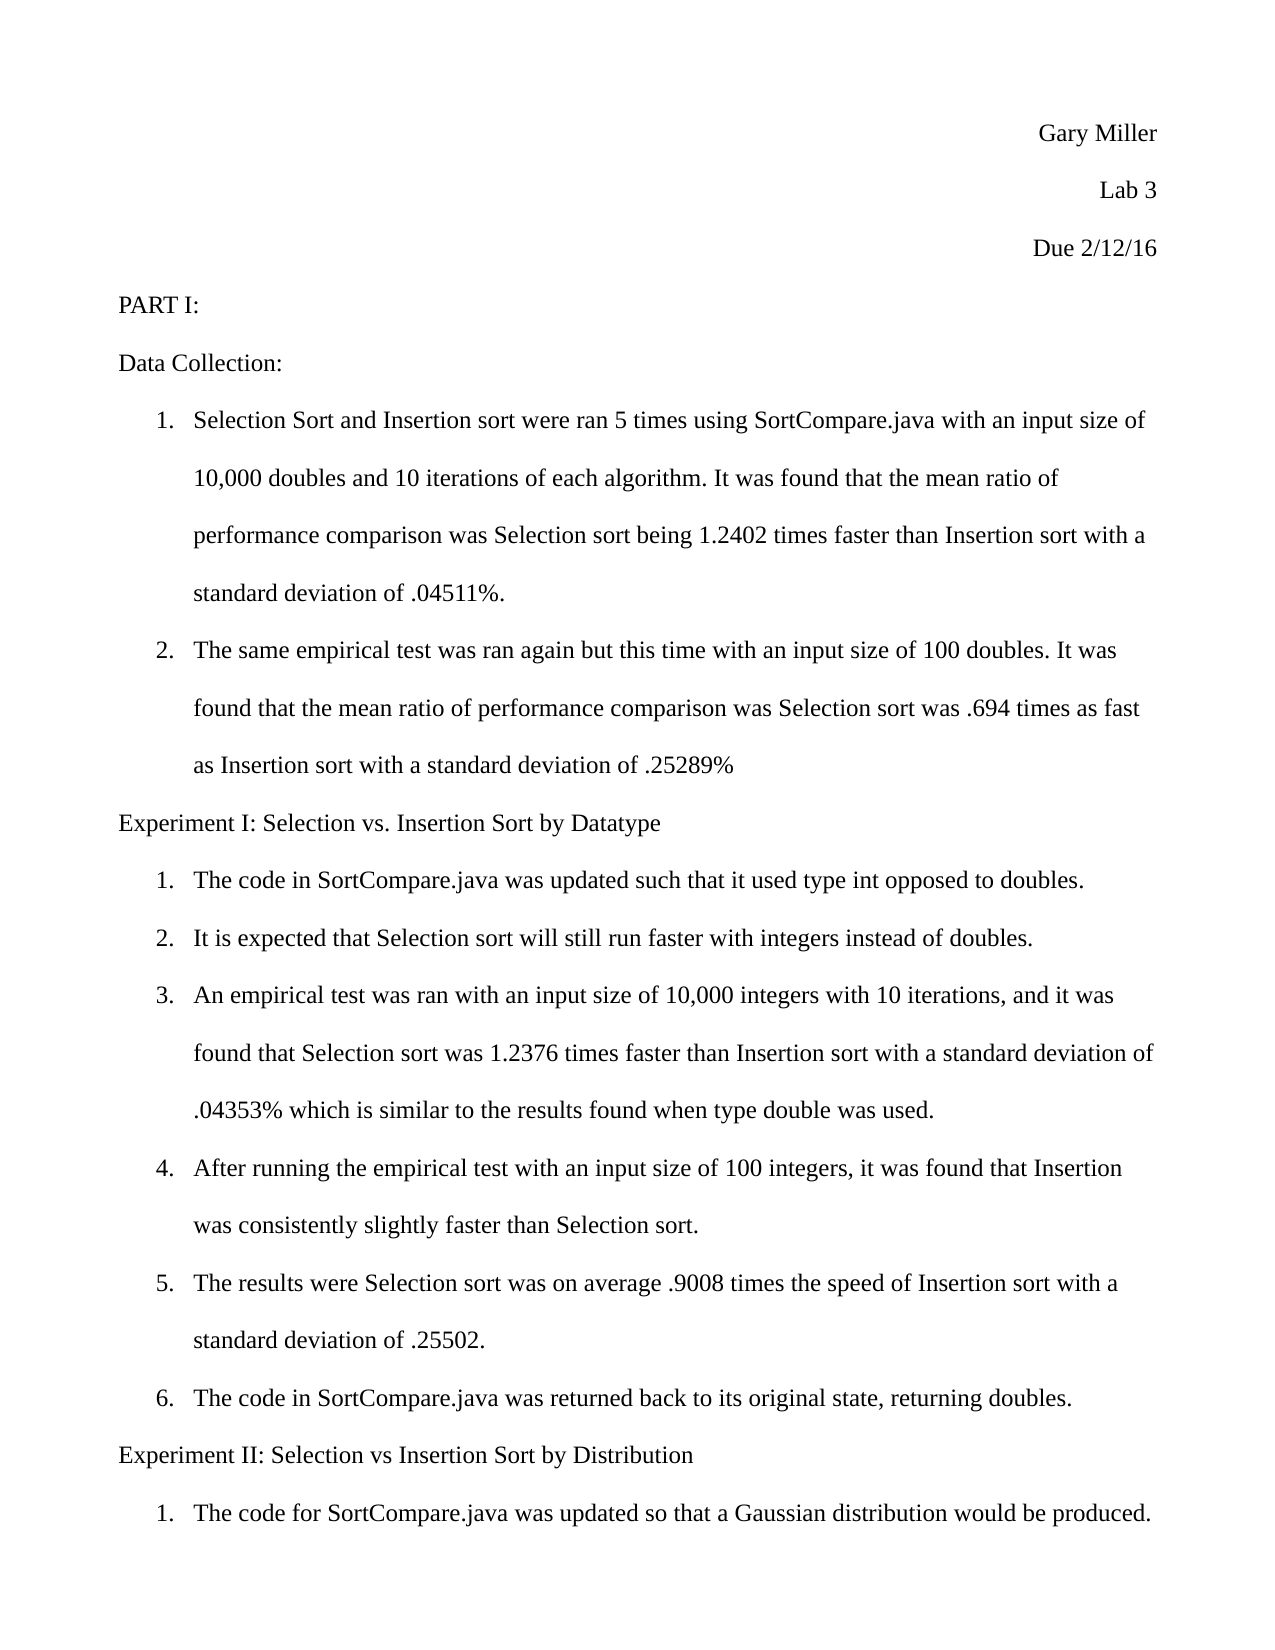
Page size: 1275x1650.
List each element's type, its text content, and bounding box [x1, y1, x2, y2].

text Experiment II: Selection vs Insertion Sort by Distribution [118, 1441, 1157, 1469]
list The results were Selection sort was on average .9008 times the speed of Insertion sort with a standard deviation of .25502. [156, 1268, 1157, 1354]
list After running the empirical test with an input size of 100 integers, it was found that Insertion was consistently slightly faster than Selection sort. [156, 1153, 1157, 1239]
list The code in SortCompare.java was returned back to its original state, returning doubles. [156, 1383, 1157, 1412]
text Due 2/12/16 [118, 233, 1157, 262]
text Gary Miller [118, 118, 1157, 147]
text PART I: [118, 291, 1157, 319]
list An empirical test was ran with an input size of 10,000 integers with 10 iterations, and it was found that Selection sort was 1.2376 times faster than Insertion sort with a standard deviation of .04353% which is similar to the results found when type double was used. [156, 981, 1157, 1124]
text Experiment I: Selection vs. Insertion Sort by Datatype [118, 808, 1157, 837]
list The code for SortCompare.java was updated so that a Gaussian distribution would be produced. [156, 1498, 1157, 1527]
list Selection Sort and Insertion sort were ran 5 times using SortCompare.java with an input size of 10,000 doubles and 10 iterations of each algorithm. It was found that the mean ratio of performance comparison was Selection sort being 1.2402 times faster than Insertion sort with a standard deviation of .04511%. [156, 406, 1157, 607]
list It is expected that Selection sort will still run faster with integers instead of doubles. [156, 923, 1157, 952]
list The same empirical test was ran again but this time with an input size of 100 doubles. It was found that the mean ratio of performance comparison was Selection sort was .694 times as fast as Insertion sort with a standard deviation of .25289% [156, 636, 1157, 779]
text Data Collection: [118, 348, 1157, 377]
text Lab 3 [118, 176, 1157, 204]
list The code in SortCompare.java was updated such that it used type int opposed to doubles. [156, 866, 1157, 894]
